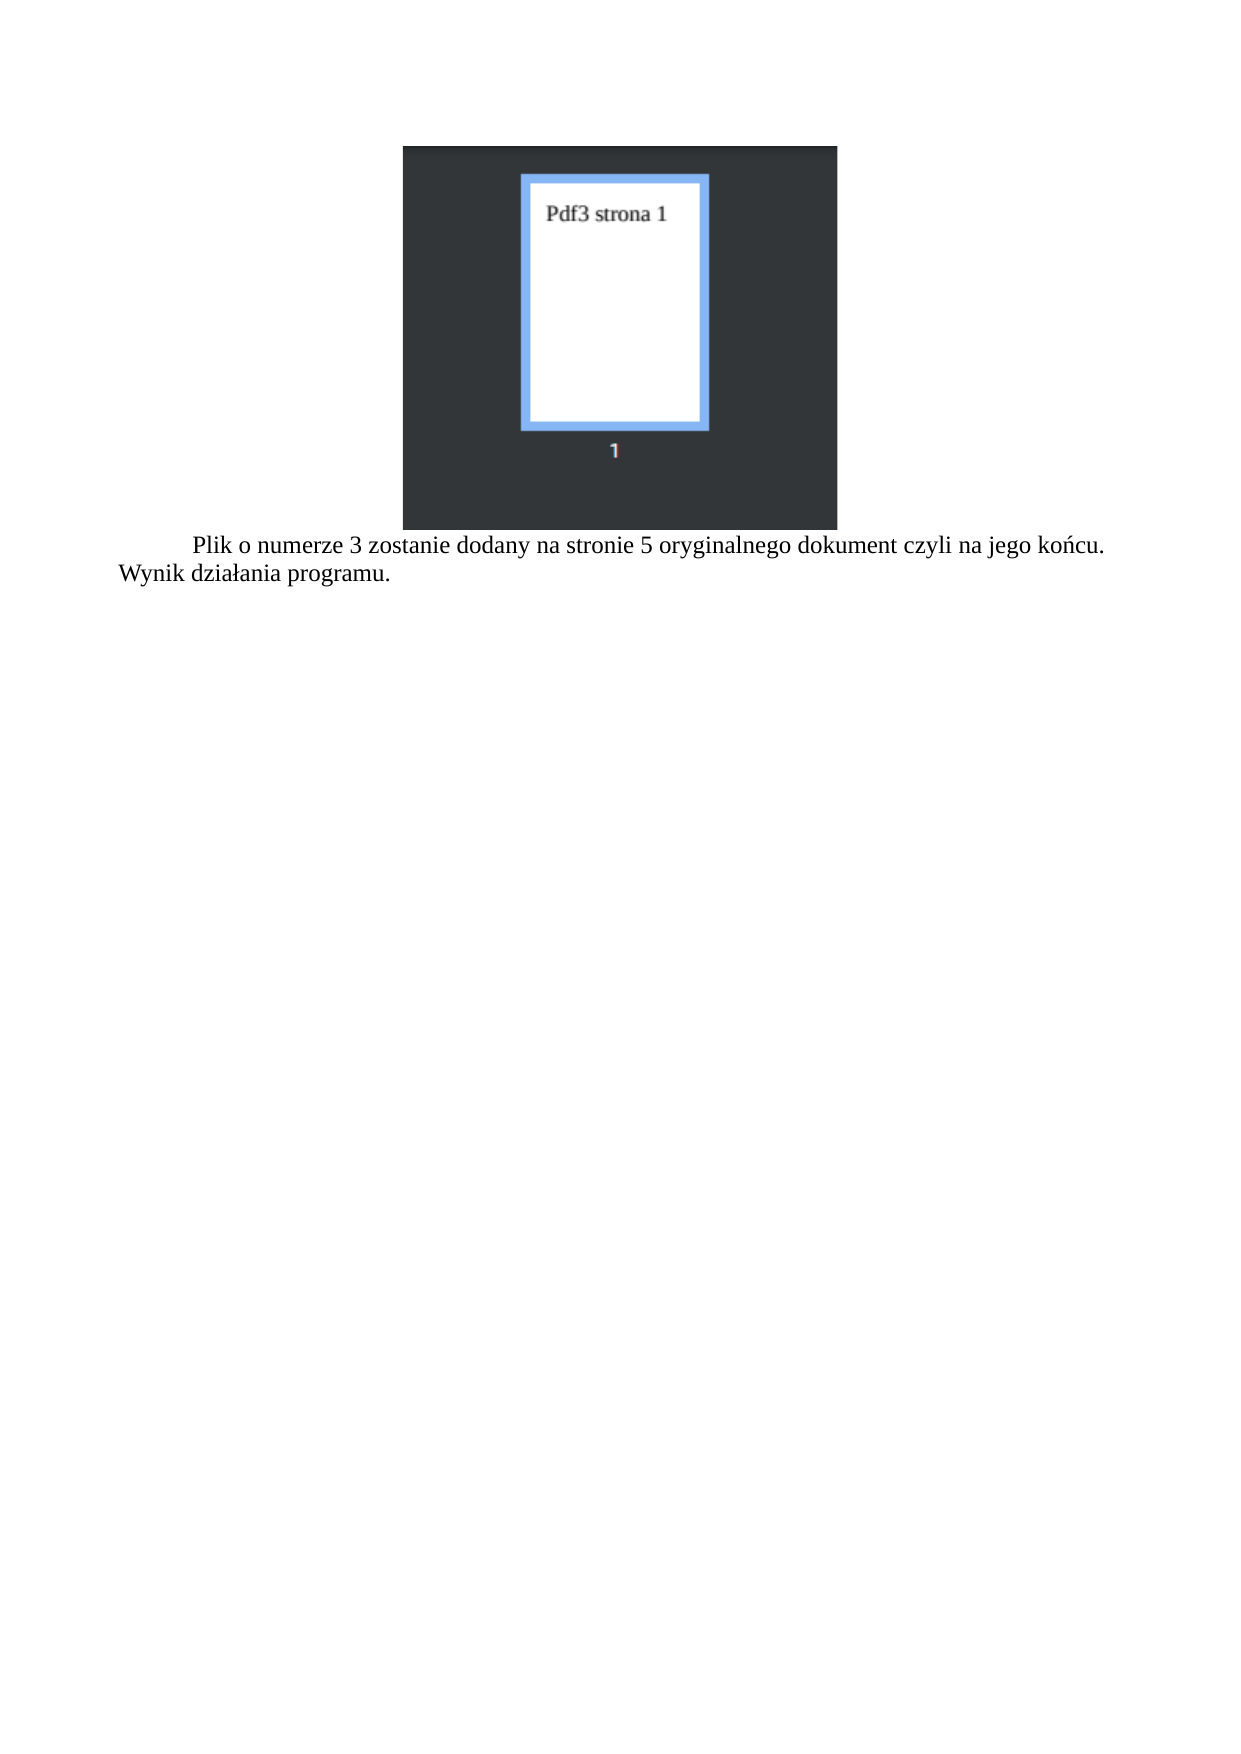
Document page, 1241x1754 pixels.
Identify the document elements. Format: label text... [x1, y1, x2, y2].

text Wynik działania programu. [118, 558, 1122, 587]
text Plik o numerze 3 zostanie dodany na stronie 5 oryginalnego dokument czyli na jego końcu. [118, 530, 1122, 558]
picture [402, 146, 838, 530]
